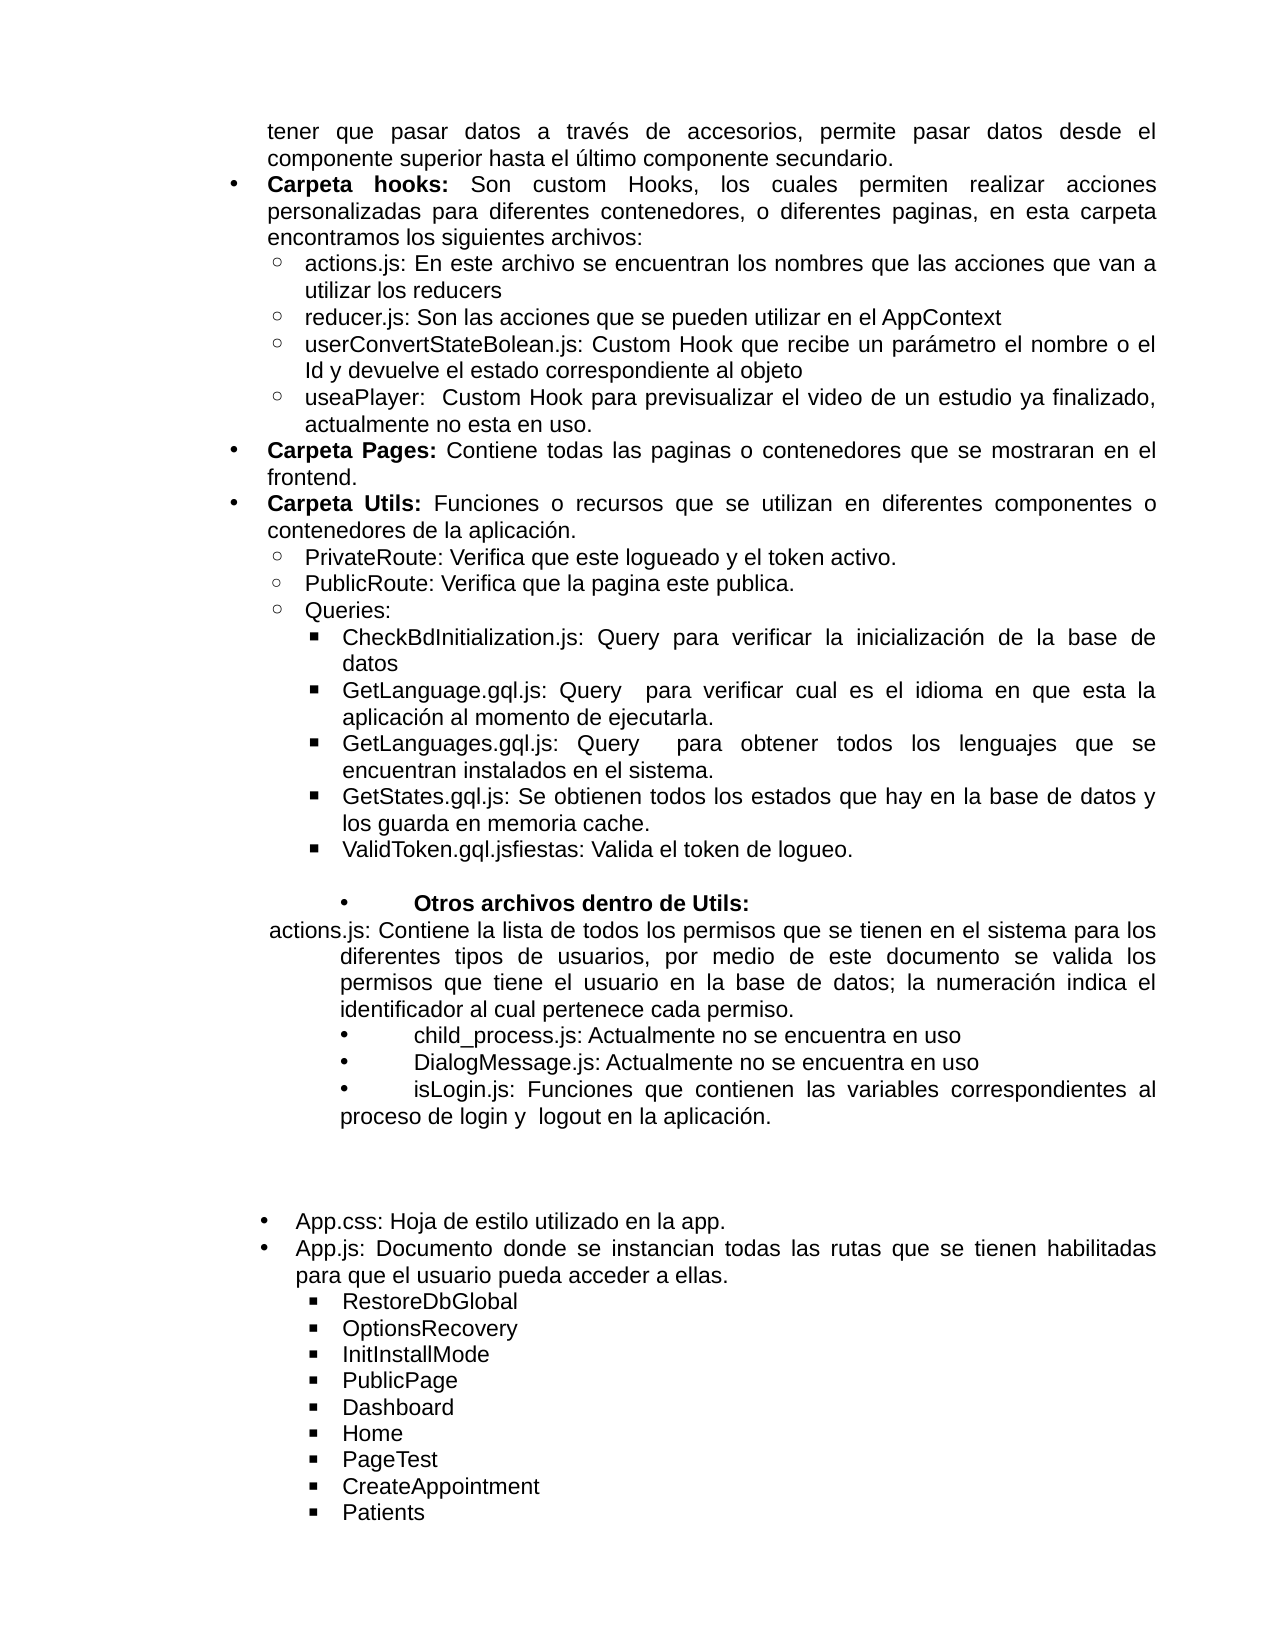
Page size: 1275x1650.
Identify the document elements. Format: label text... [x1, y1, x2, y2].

list InitInstallMode [304, 1341, 1157, 1367]
list App.css: Hoja de estilo utilizado en la app. [260, 1208, 1157, 1235]
list userConvertStateBolean.js: Custom Hook que recibe un parámetro el nombre o el Id y devuelve el estado correspondiente al objeto [267, 331, 1157, 384]
list Carpeta Pages: Contiene todas las paginas o contenedores que se mostraran en el frontend. [229, 437, 1157, 490]
list App.js: Documento donde se instancian todas las rutas que se tienen habilitadas para que el usuario pueda acceder a ellas. [260, 1235, 1157, 1288]
list RestoreDbGlobal [304, 1288, 1157, 1314]
list GetLanguages.gql.js: Query para obtener todos los lenguajes que se encuentran instalados en el sistema. [304, 730, 1157, 783]
list PrivateRoute: Verifica que este logueado y el token activo. [267, 543, 1157, 570]
list ValidToken.gql.jsfiestas: Valida el token de logueo. [304, 836, 1157, 863]
list PublicRoute: Verifica que la pagina este publica. [267, 570, 1157, 597]
list Carpeta Utils: Funciones o recursos que se utilizan en diferentes componentes o contenedores de la aplicación. [229, 490, 1157, 543]
list Otros archivos dentro de Utils: [340, 890, 1157, 917]
list useaPlayer: Custom Hook para previsualizar el video de un estudio ya finalizado, actualmente no esta en uso. [267, 384, 1157, 437]
list Dashboard [304, 1393, 1157, 1420]
list CreateAppointment [304, 1473, 1157, 1499]
list Carpeta hooks: Son custom Hooks, los cuales permiten realizar acciones personalizadas para diferentes contenedores, o diferentes paginas, en esta carpeta encontramos los siguientes archivos: [229, 171, 1157, 250]
list actions.js: En este archivo se encuentran los nombres que las acciones que van a utilizar los reducers [267, 250, 1157, 304]
list tener que pasar datos a través de accesorios, permite pasar datos desde el componente superior hasta el último componente secundario. [229, 118, 1157, 171]
list reducer.js: Son las acciones que se pueden utilizar en el AppContext [267, 304, 1157, 331]
list Queries: [267, 597, 1157, 623]
list Patients [304, 1499, 1157, 1525]
list GetStates.gql.js: Se obtienen todos los estados que hay en la base de datos y los guarda en memoria cache. [304, 783, 1157, 836]
text actions.js: Contiene la lista de todos los permisos que se tienen en el sistema para los diferentes tipos de usuarios, por medio de este documento se valida los permisos que tiene el usuario en la base de datos; la numeración indica el identificador al cual pertenece cada permiso. [269, 917, 1157, 1022]
list PublicPage [304, 1367, 1157, 1393]
list OptionsRecovery [304, 1314, 1157, 1341]
list CheckBdInitialization.js: Query para verificar la inicialización de la base de datos [304, 623, 1157, 677]
list child_process.js: Actualmente no se encuentra en uso [340, 1022, 1157, 1049]
list PageTest [304, 1446, 1157, 1473]
list DialogMessage.js: Actualmente no se encuentra en uso [340, 1049, 1157, 1076]
list isLogin.js: Funciones que contienen las variables correspondientes al proceso de login y logout en la aplicación. [340, 1076, 1157, 1129]
list Home [304, 1420, 1157, 1446]
list GetLanguage.gql.js: Query para verificar cual es el idioma en que esta la aplicación al momento de ejecutarla. [304, 677, 1157, 730]
